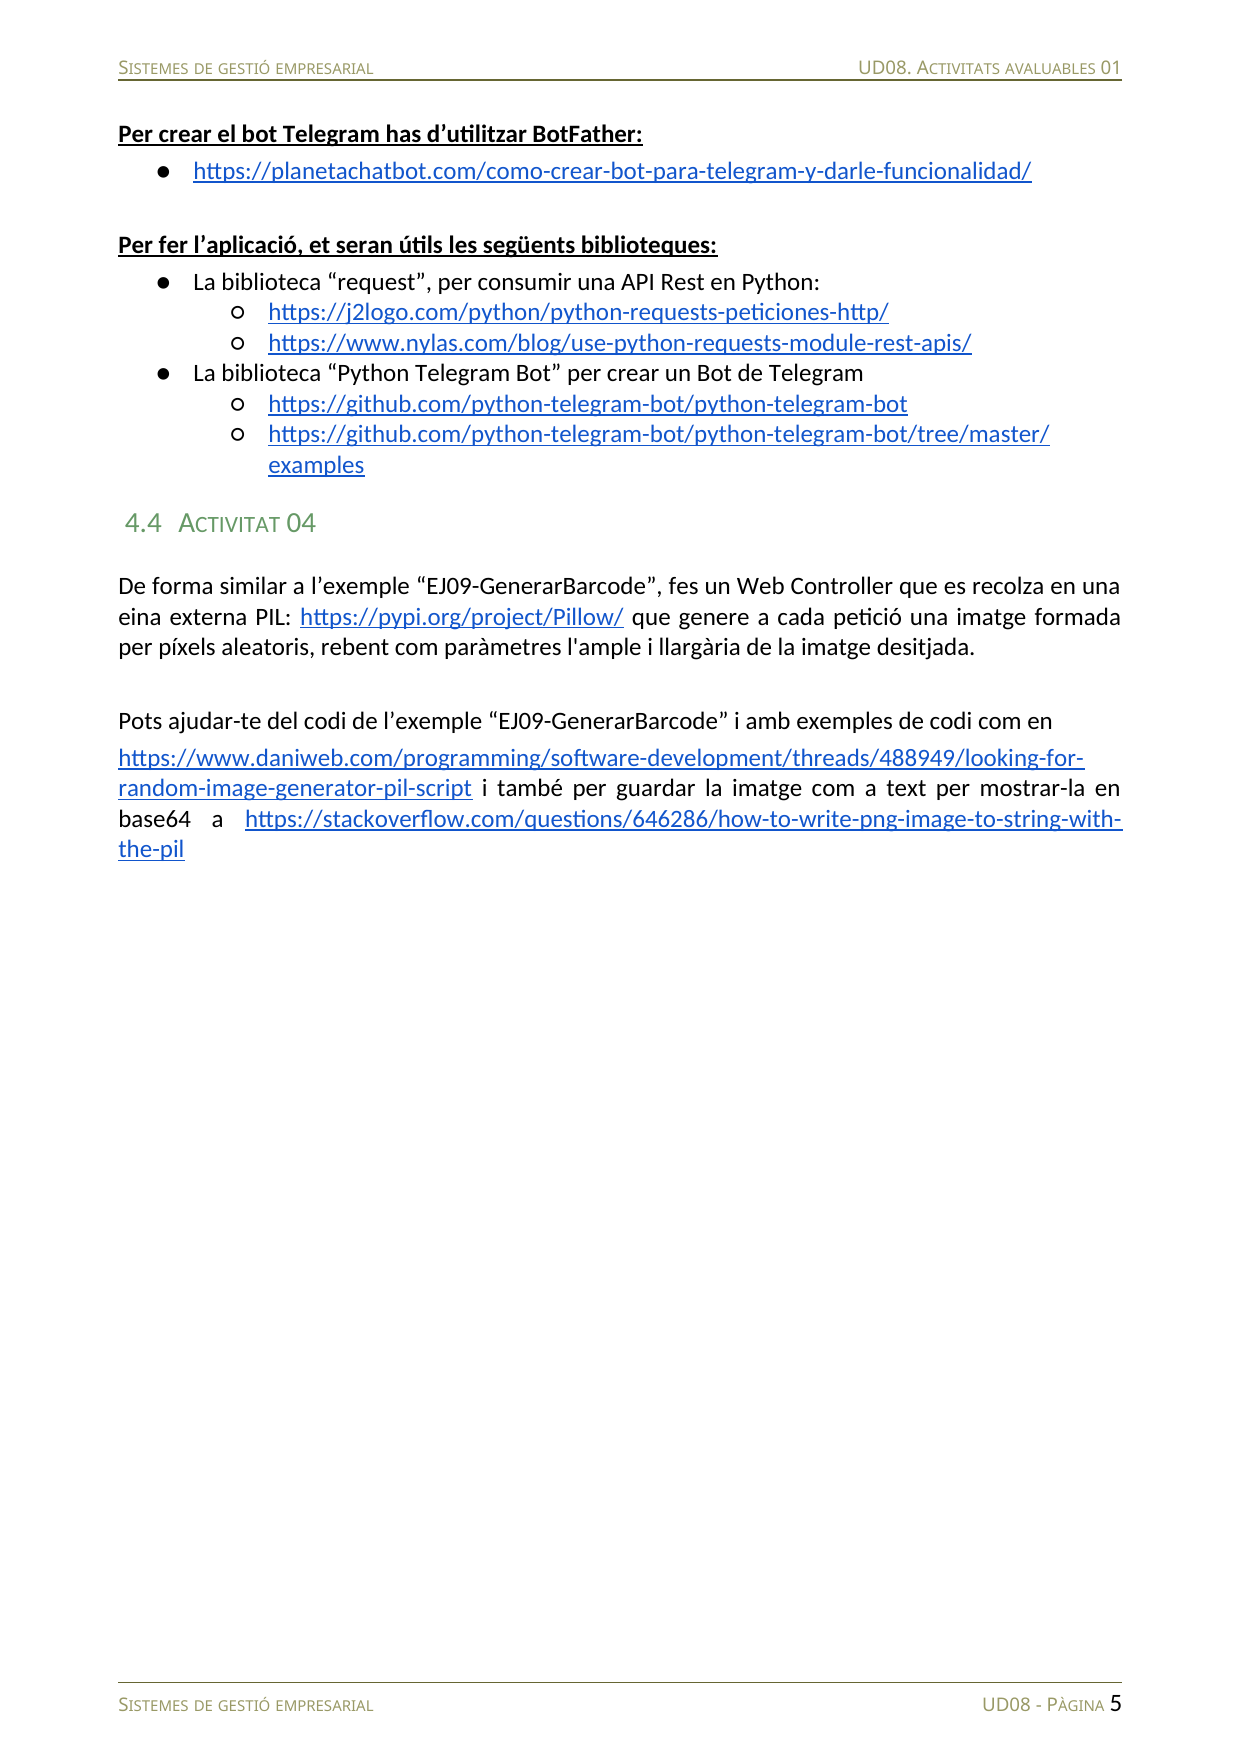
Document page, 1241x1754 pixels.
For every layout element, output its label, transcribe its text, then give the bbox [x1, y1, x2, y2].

subtitle Activitat 04 [118, 504, 1122, 540]
list https://github.com/python-telegram-bot/python-telegram-bot/tree/master/examples [231, 418, 1122, 479]
text Per fer l’aplicació, et seran útils les següents biblioteques: [118, 229, 1122, 259]
text De forma similar a l’exemple “EJ09-GenerarBarcode”, fes un Web Controller que es recolza en una eina externa PIL: https://pypi.org/project/Pillow/ que genere a cada petició una imatge formada per píxels aleatoris, rebent com paràmetres l'ample i llargària de la imatge desitjada. [118, 570, 1122, 662]
list https://planetachatbot.com/como-crear-bot-para-telegram-y-darle-funcionalidad/ [156, 155, 1122, 186]
text Pots ajudar-te del codi de l’exemple “EJ09-GenerarBarcode” i amb exemples de codi com en [118, 705, 1122, 736]
list La biblioteca “Python Telegram Bot” per crear un Bot de Telegram [156, 357, 1122, 388]
list La biblioteca “request”, per consumir una API Rest en Python: [156, 266, 1122, 296]
text Per crear el bot Telegram has d’utilitzar BotFather: [118, 118, 1122, 148]
text https://www.daniweb.com/programming/software-development/threads/488949/looking-for-random-image-generator-pil-script i també per guardar la imatge com a text per mostrar-la en base64 a https://stackoverflow.com/questions/646286/how-to-write-png-image-to-string-with-the-pil [118, 742, 1122, 864]
list https://www.nylas.com/blog/use-python-requests-module-rest-apis/ [231, 327, 1122, 357]
list https://github.com/python-telegram-bot/python-telegram-bot [231, 388, 1122, 418]
list https://j2logo.com/python/python-requests-peticiones-http/ [231, 296, 1122, 327]
